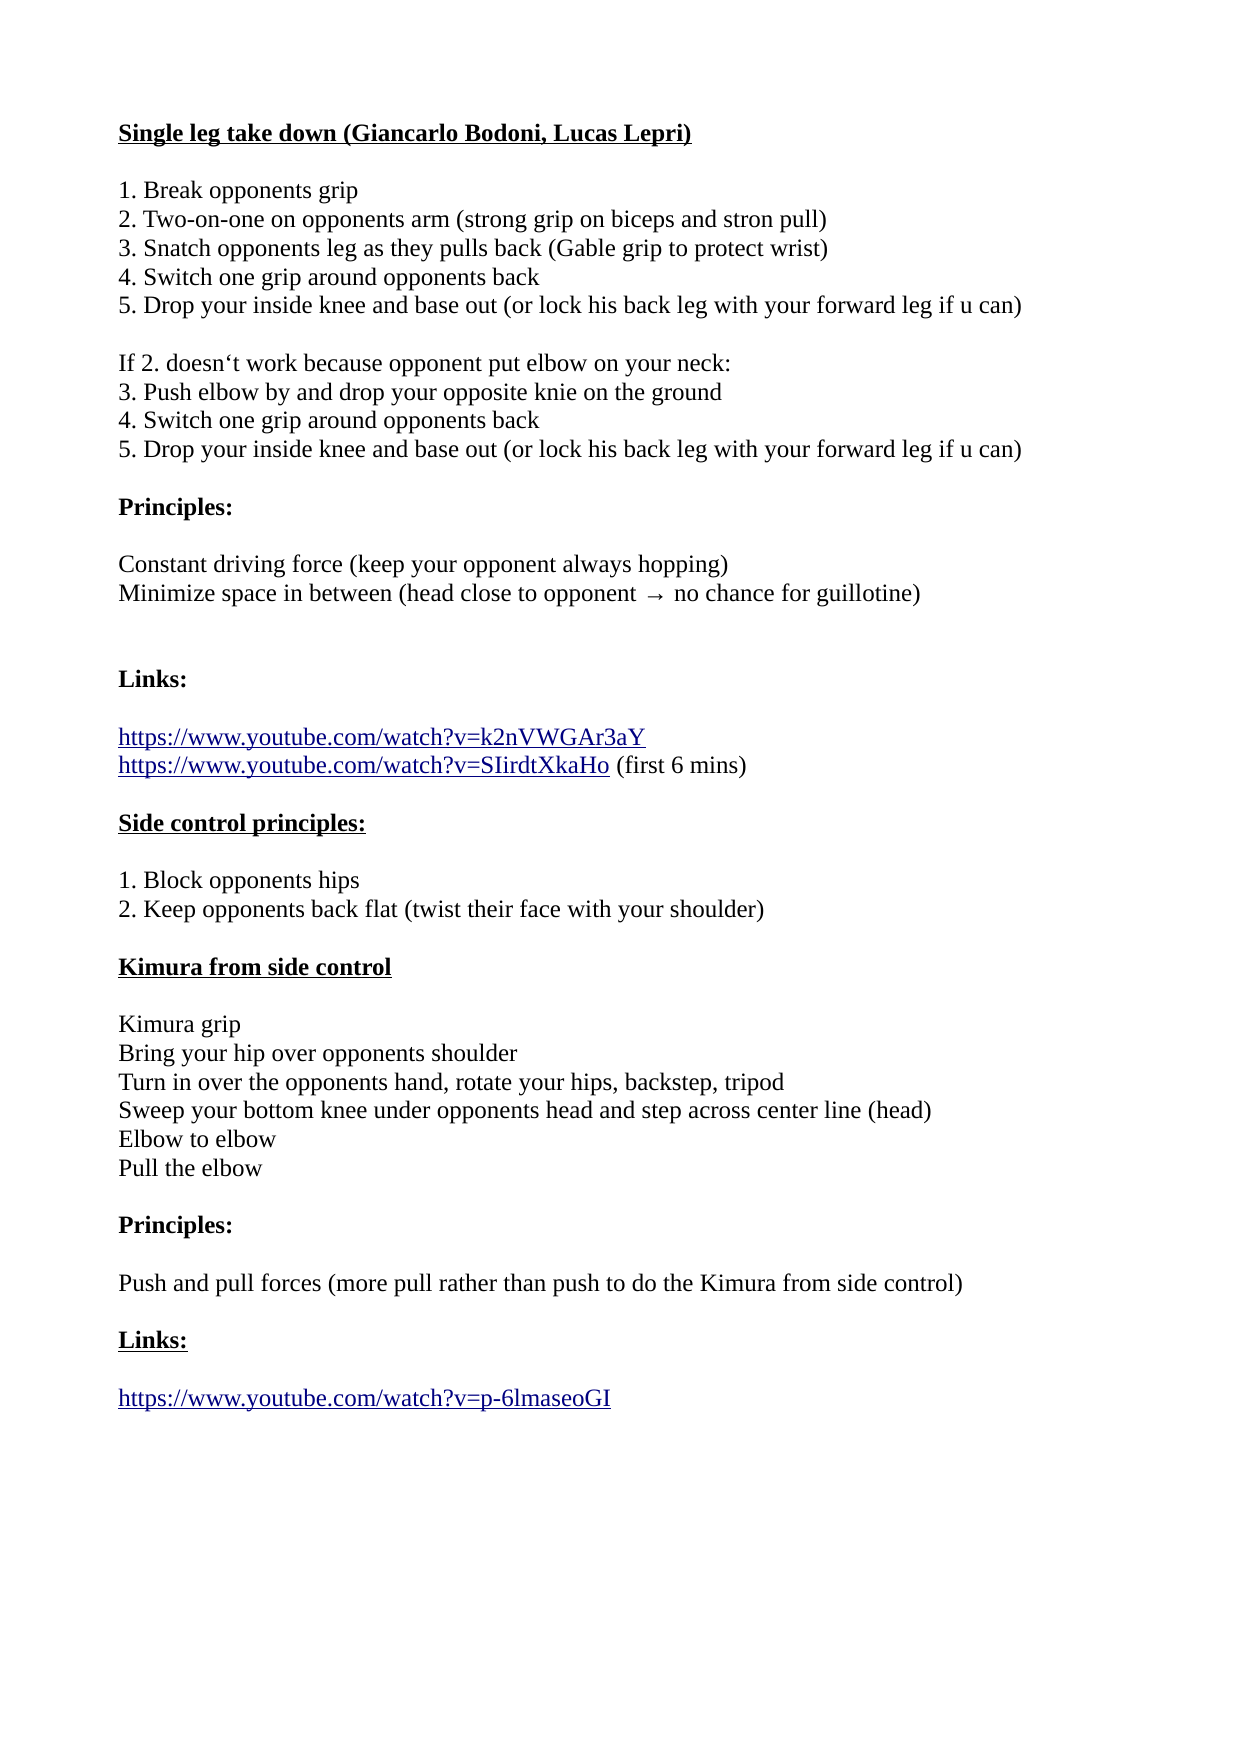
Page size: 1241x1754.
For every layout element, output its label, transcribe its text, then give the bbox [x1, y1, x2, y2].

text Constant driving force (keep your opponent always hopping) [118, 549, 1122, 578]
text Links: [118, 664, 1122, 693]
text Pull the elbow [118, 1153, 1122, 1182]
text 4. Switch one grip around opponents back [118, 406, 1122, 434]
text 5. Drop your inside knee and base out (or lock his back leg with your forward leg if u can) [118, 434, 1122, 463]
text If 2. doesn‘t work because opponent put elbow on your neck: [118, 348, 1122, 377]
text 2. Keep opponents back flat (twist their face with your shoulder) [118, 894, 1122, 923]
text Side control principles: [118, 808, 1122, 837]
text Minimize space in between (head close to opponent → no chance for guillotine) [118, 578, 1122, 607]
text Links: [118, 1326, 1122, 1354]
text Elbow to elbow [118, 1124, 1122, 1153]
text Principles: [118, 492, 1122, 521]
text Single leg take down (Giancarlo Bodoni, Lucas Lepri) [118, 118, 1122, 147]
text Sweep your bottom knee under opponents head and step across center line (head) [118, 1096, 1122, 1124]
text https://www.youtube.com/watch?v=k2nVWGAr3aY [118, 722, 1122, 751]
text 4. Switch one grip around opponents back [118, 262, 1122, 291]
text Bring your hip over opponents shoulder [118, 1038, 1122, 1067]
text https://www.youtube.com/watch?v=SIirdtXkaHo (first 6 mins) [118, 751, 1122, 779]
text 2. Two-on-one on opponents arm (strong grip on biceps and stron pull) [118, 204, 1122, 233]
text 3. Push elbow by and drop your opposite knie on the ground [118, 377, 1122, 406]
text Turn in over the opponents hand, rotate your hips, backstep, tripod [118, 1067, 1122, 1096]
text Push and pull forces (more pull rather than push to do the Kimura from side control) [118, 1268, 1122, 1297]
text 1. Block opponents hips [118, 866, 1122, 894]
text Kimura from side control [118, 952, 1122, 981]
text Kimura grip [118, 1009, 1122, 1038]
text https://www.youtube.com/watch?v=p-6lmaseoGI [118, 1383, 1122, 1412]
text Principles: [118, 1211, 1122, 1239]
text 5. Drop your inside knee and base out (or lock his back leg with your forward leg if u can) [118, 291, 1122, 319]
text 3. Snatch opponents leg as they pulls back (Gable grip to protect wrist) [118, 233, 1122, 262]
text 1. Break opponents grip [118, 176, 1122, 204]
